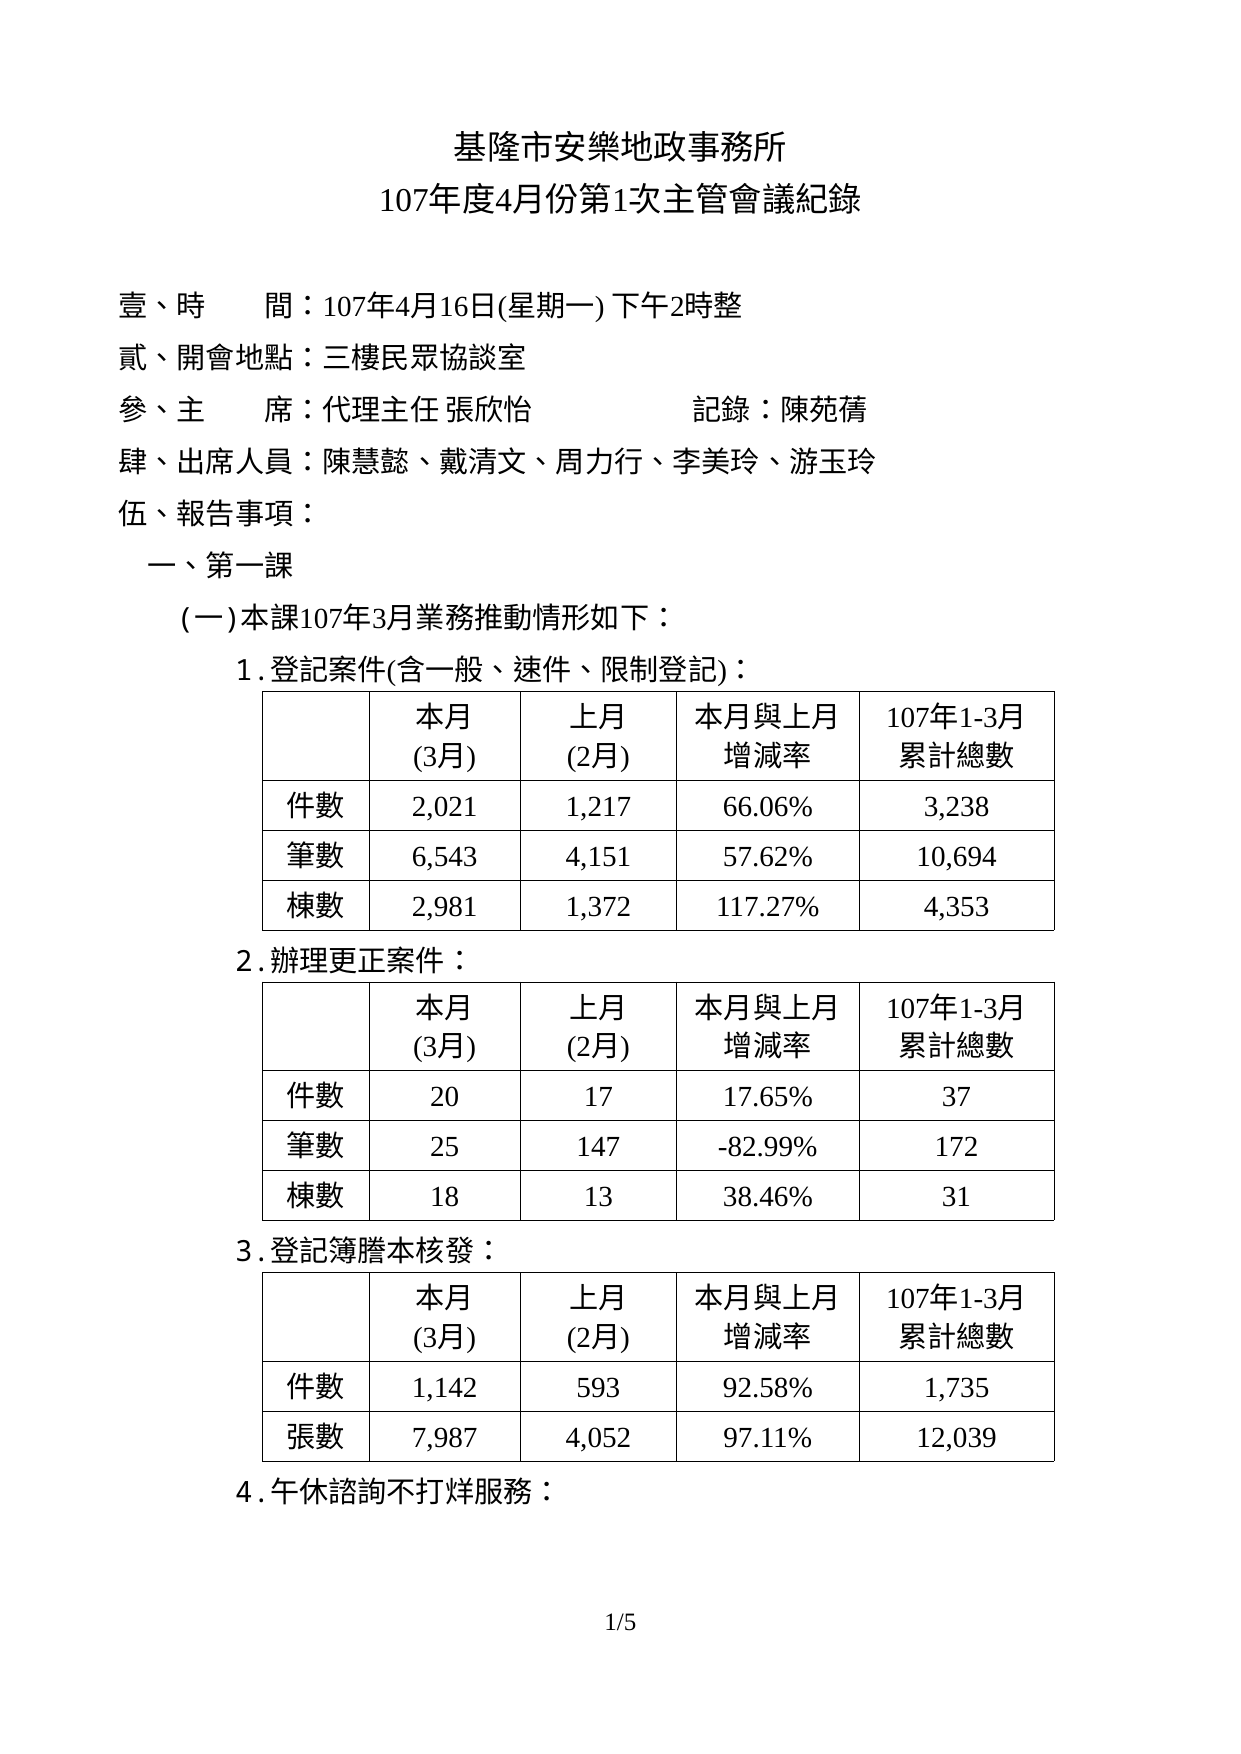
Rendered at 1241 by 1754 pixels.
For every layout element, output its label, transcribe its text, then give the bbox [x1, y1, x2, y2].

table_header 上月 (2月) [521, 1273, 676, 1361]
table_cell 1,142 [370, 1362, 520, 1411]
table_header 本月 (3月) [370, 1273, 520, 1361]
table_cell 4,353 [860, 881, 1054, 929]
table_cell 筆數 [263, 831, 369, 879]
table_header 上月 (2月) [521, 692, 676, 779]
table_cell 13 [521, 1171, 676, 1220]
table_cell 97.11% [677, 1412, 859, 1461]
table_header 107年1-3月 累計總數 [860, 1273, 1054, 1361]
table_cell 593 [521, 1362, 676, 1411]
list 登記簿謄本核發： [235, 1220, 1122, 1272]
table_header 上月 (2月) [521, 983, 676, 1070]
table_cell 17.65% [677, 1071, 859, 1120]
text 基隆市安樂地政事務所 [118, 118, 1122, 170]
table_cell 4,151 [521, 831, 676, 879]
table_cell 件數 [263, 1071, 369, 1120]
table_cell 6,543 [370, 831, 520, 879]
list 午休諮詢不打烊服務： [235, 1461, 1122, 1513]
table_cell 4,052 [521, 1412, 676, 1461]
table_cell 1,735 [860, 1362, 1054, 1411]
list 時 間：107年4月16日(星期一) 下午2時整 [118, 274, 1122, 326]
table_cell 57.62% [677, 831, 859, 879]
table_cell 1,372 [521, 881, 676, 929]
table_cell 20 [370, 1071, 520, 1120]
table_header 本月與上月 增減率 [677, 1273, 859, 1361]
table_cell 172 [860, 1121, 1054, 1170]
table_header [263, 692, 369, 779]
table_cell 件數 [263, 1362, 369, 1411]
table_header [263, 983, 369, 1070]
table_cell 38.46% [677, 1171, 859, 1220]
table_cell 37 [860, 1071, 1054, 1120]
table_cell 92.58% [677, 1362, 859, 1411]
table_header 本月 (3月) [370, 692, 520, 779]
list 開會地點：三樓民眾協談室 [118, 326, 1122, 378]
list 第一課 [147, 535, 1122, 587]
table_cell 10,694 [860, 831, 1054, 879]
table_cell 31 [860, 1171, 1054, 1220]
table_cell 66.06% [677, 781, 859, 829]
table_cell 12,039 [860, 1412, 1054, 1461]
table_header 107年1-3月 累計總數 [860, 983, 1054, 1070]
table_header 本月 (3月) [370, 983, 520, 1070]
table_cell 17 [521, 1071, 676, 1120]
table_cell 張數 [263, 1412, 369, 1461]
table_cell 2,981 [370, 881, 520, 929]
table_cell 1,217 [521, 781, 676, 829]
table_cell 18 [370, 1171, 520, 1220]
list 主 席：代理主任 張欣怡 記錄：陳苑蒨 [118, 378, 1122, 431]
table_cell 25 [370, 1121, 520, 1170]
table_cell 棟數 [263, 1171, 369, 1220]
table_cell -82.99% [677, 1121, 859, 1170]
table_header [263, 1273, 369, 1361]
text 107年度4月份第1次主管會議紀錄 [118, 170, 1122, 222]
table_cell 7,987 [370, 1412, 520, 1461]
table_cell 棟數 [263, 881, 369, 929]
table_cell 147 [521, 1121, 676, 1170]
table_cell 3,238 [860, 781, 1054, 829]
list 出席人員：陳慧懿、戴清文、周力行、李美玲、游玉玲 [118, 431, 1122, 483]
table_cell 117.27% [677, 881, 859, 929]
list 辦理更正案件： [235, 929, 1122, 982]
table_header 107年1-3月 累計總數 [860, 692, 1054, 779]
table_header 本月與上月 增減率 [677, 692, 859, 779]
table_header 本月與上月 增減率 [677, 983, 859, 1070]
list 本課107年3月業務推動情形如下： [176, 587, 1122, 639]
list 登記案件(含一般、速件、限制登記)： [235, 639, 1122, 691]
list 報告事項： [118, 483, 1122, 535]
table_cell 筆數 [263, 1121, 369, 1170]
table_cell 件數 [263, 781, 369, 829]
table_cell 2,021 [370, 781, 520, 829]
